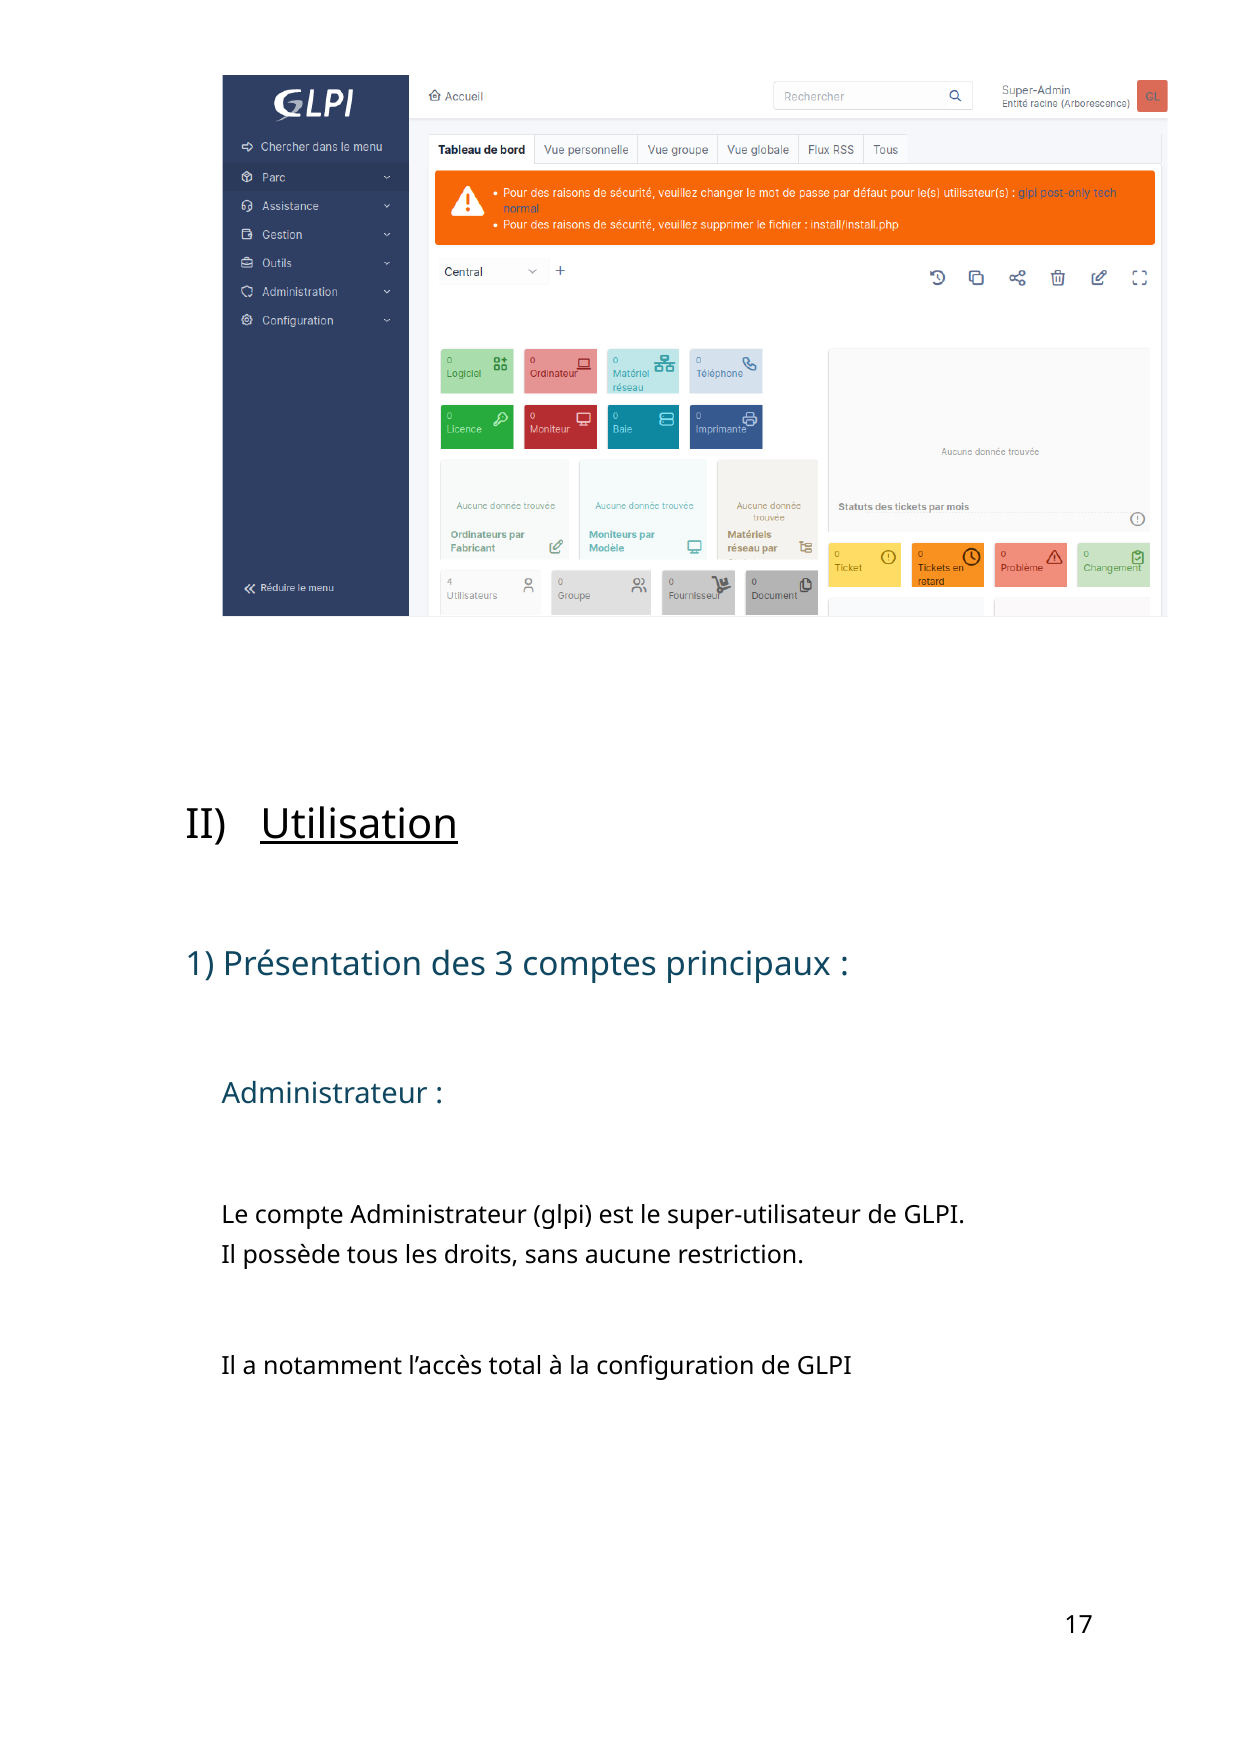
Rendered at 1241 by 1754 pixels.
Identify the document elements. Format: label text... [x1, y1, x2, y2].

text Il a notamment l’accès total à la configuration de GLPI [221, 1348, 1093, 1382]
subtitle Administrateur : [148, 1073, 1093, 1112]
list Présentation des 3 comptes principaux : [185, 939, 1093, 985]
text Le compte Administrateur (glpi) est le super-utilisateur de GLPI. Il possède tous les droits, sans aucune restriction. [221, 1197, 1093, 1270]
list Utilisation [185, 793, 1093, 850]
